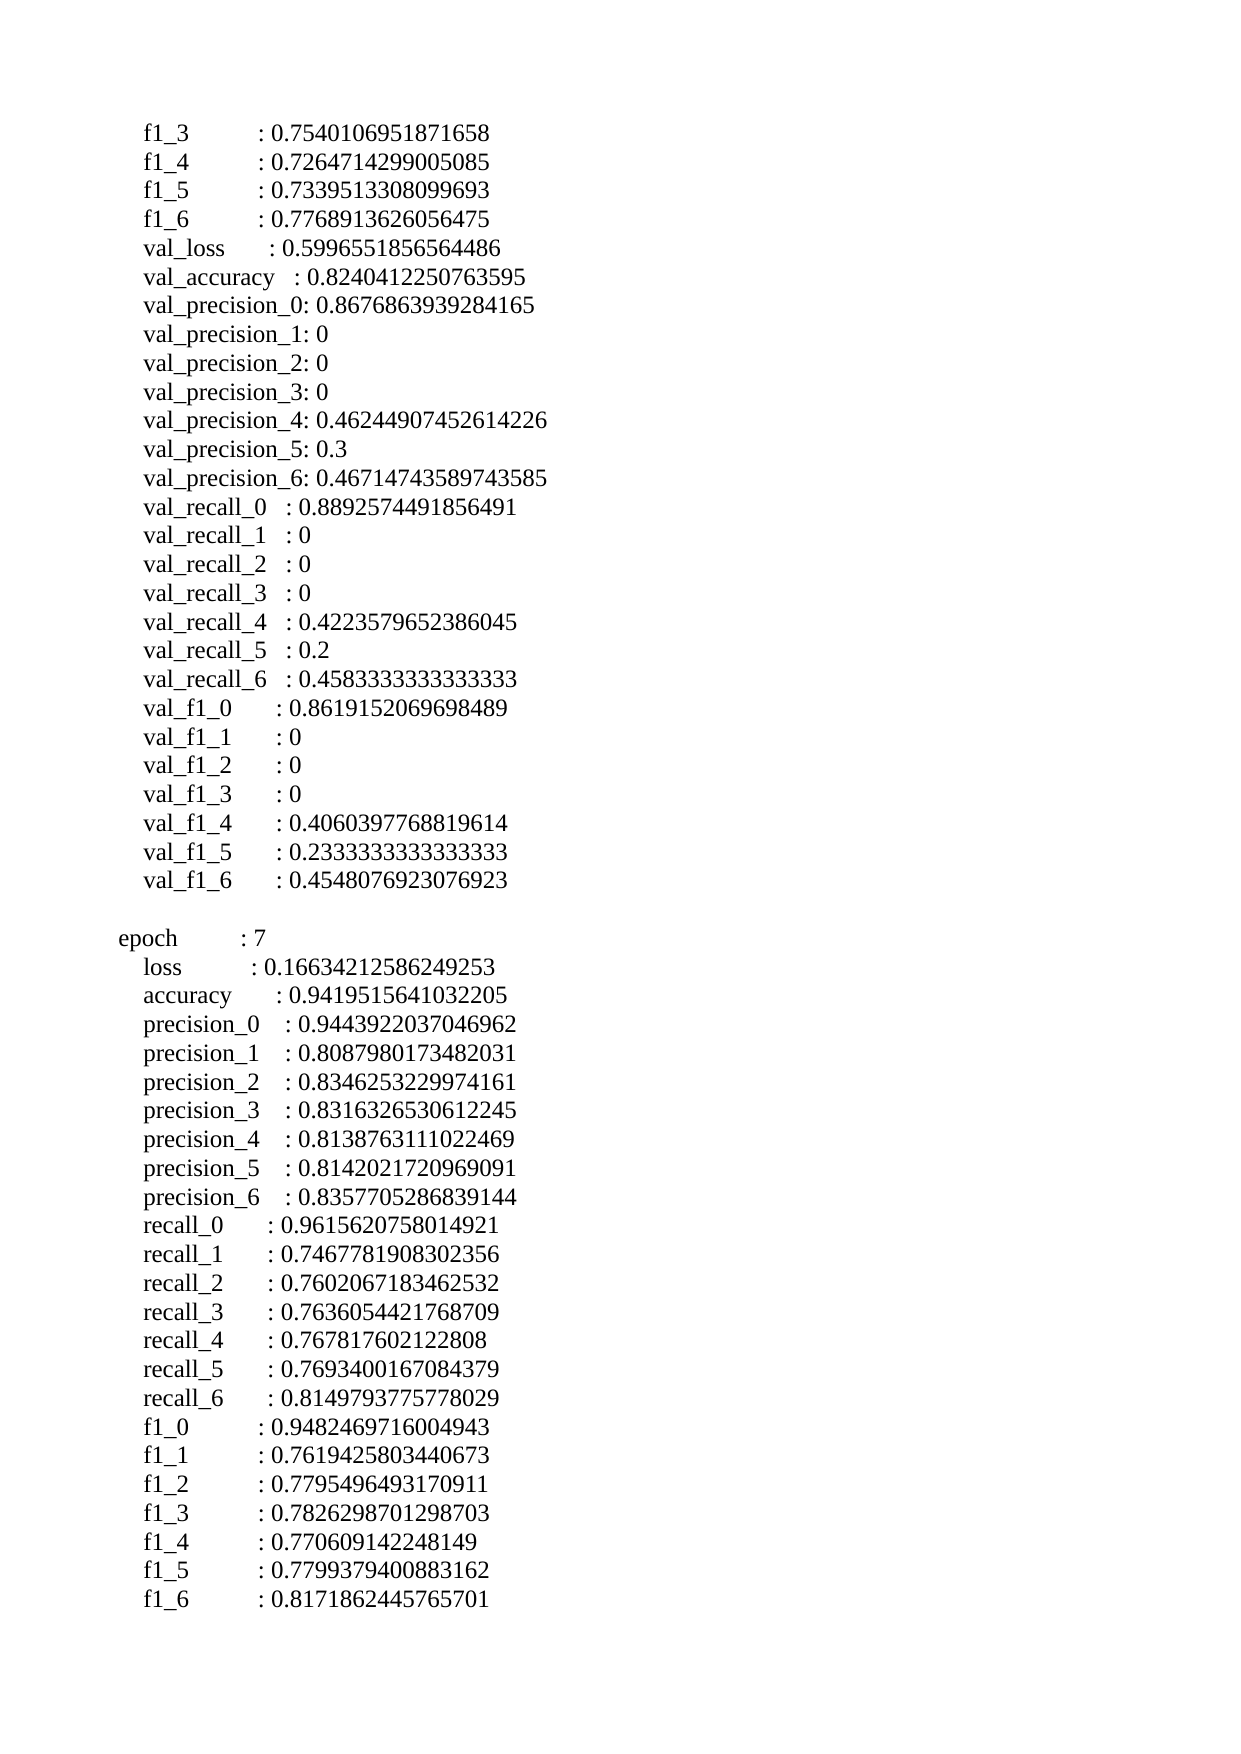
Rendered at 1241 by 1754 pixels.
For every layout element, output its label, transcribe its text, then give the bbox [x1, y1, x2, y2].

text val_precision_3: 0 [118, 377, 1122, 406]
text f1_4 : 0.7264714299005085 [118, 147, 1122, 176]
text val_f1_6 : 0.4548076923076923 [118, 866, 1122, 894]
text val_f1_3 : 0 [118, 779, 1122, 808]
text f1_4 : 0.770609142248149 [118, 1527, 1122, 1556]
text val_precision_2: 0 [118, 348, 1122, 377]
text val_recall_4 : 0.4223579652386045 [118, 607, 1122, 636]
text f1_5 : 0.7339513308099693 [118, 176, 1122, 204]
text val_precision_1: 0 [118, 319, 1122, 348]
text f1_3 : 0.7826298701298703 [118, 1498, 1122, 1527]
text epoch : 7 [118, 923, 1122, 952]
text recall_6 : 0.8149793775778029 [118, 1383, 1122, 1412]
text val_precision_6: 0.46714743589743585 [118, 463, 1122, 492]
text val_precision_0: 0.8676863939284165 [118, 291, 1122, 319]
text val_recall_6 : 0.4583333333333333 [118, 664, 1122, 693]
text val_precision_5: 0.3 [118, 434, 1122, 463]
text val_loss : 0.5996551856564486 [118, 233, 1122, 262]
text f1_2 : 0.7795496493170911 [118, 1469, 1122, 1498]
text precision_0 : 0.9443922037046962 [118, 1009, 1122, 1038]
text val_recall_5 : 0.2 [118, 636, 1122, 664]
text precision_5 : 0.8142021720969091 [118, 1153, 1122, 1182]
text recall_0 : 0.9615620758014921 [118, 1211, 1122, 1239]
text val_recall_3 : 0 [118, 578, 1122, 607]
text f1_5 : 0.7799379400883162 [118, 1556, 1122, 1584]
text precision_4 : 0.8138763111022469 [118, 1124, 1122, 1153]
text val_f1_4 : 0.4060397768819614 [118, 808, 1122, 837]
text precision_3 : 0.8316326530612245 [118, 1096, 1122, 1124]
text f1_0 : 0.9482469716004943 [118, 1412, 1122, 1441]
text val_f1_0 : 0.8619152069698489 [118, 693, 1122, 722]
text accuracy : 0.9419515641032205 [118, 981, 1122, 1009]
text recall_4 : 0.767817602122808 [118, 1326, 1122, 1354]
text val_f1_2 : 0 [118, 751, 1122, 779]
text val_accuracy : 0.8240412250763595 [118, 262, 1122, 291]
text val_precision_4: 0.46244907452614226 [118, 406, 1122, 434]
text precision_2 : 0.8346253229974161 [118, 1067, 1122, 1096]
text val_f1_1 : 0 [118, 722, 1122, 751]
text f1_6 : 0.7768913626056475 [118, 204, 1122, 233]
text f1_3 : 0.7540106951871658 [118, 118, 1122, 147]
text val_recall_1 : 0 [118, 521, 1122, 549]
text val_f1_5 : 0.2333333333333333 [118, 837, 1122, 866]
text precision_1 : 0.8087980173482031 [118, 1038, 1122, 1067]
text val_recall_2 : 0 [118, 549, 1122, 578]
text precision_6 : 0.8357705286839144 [118, 1182, 1122, 1211]
text loss : 0.16634212586249253 [118, 952, 1122, 981]
text f1_6 : 0.8171862445765701 [118, 1584, 1122, 1613]
text recall_3 : 0.7636054421768709 [118, 1297, 1122, 1326]
text recall_5 : 0.7693400167084379 [118, 1354, 1122, 1383]
text recall_1 : 0.7467781908302356 [118, 1239, 1122, 1268]
text val_recall_0 : 0.8892574491856491 [118, 492, 1122, 521]
text recall_2 : 0.7602067183462532 [118, 1268, 1122, 1297]
text f1_1 : 0.7619425803440673 [118, 1441, 1122, 1469]
